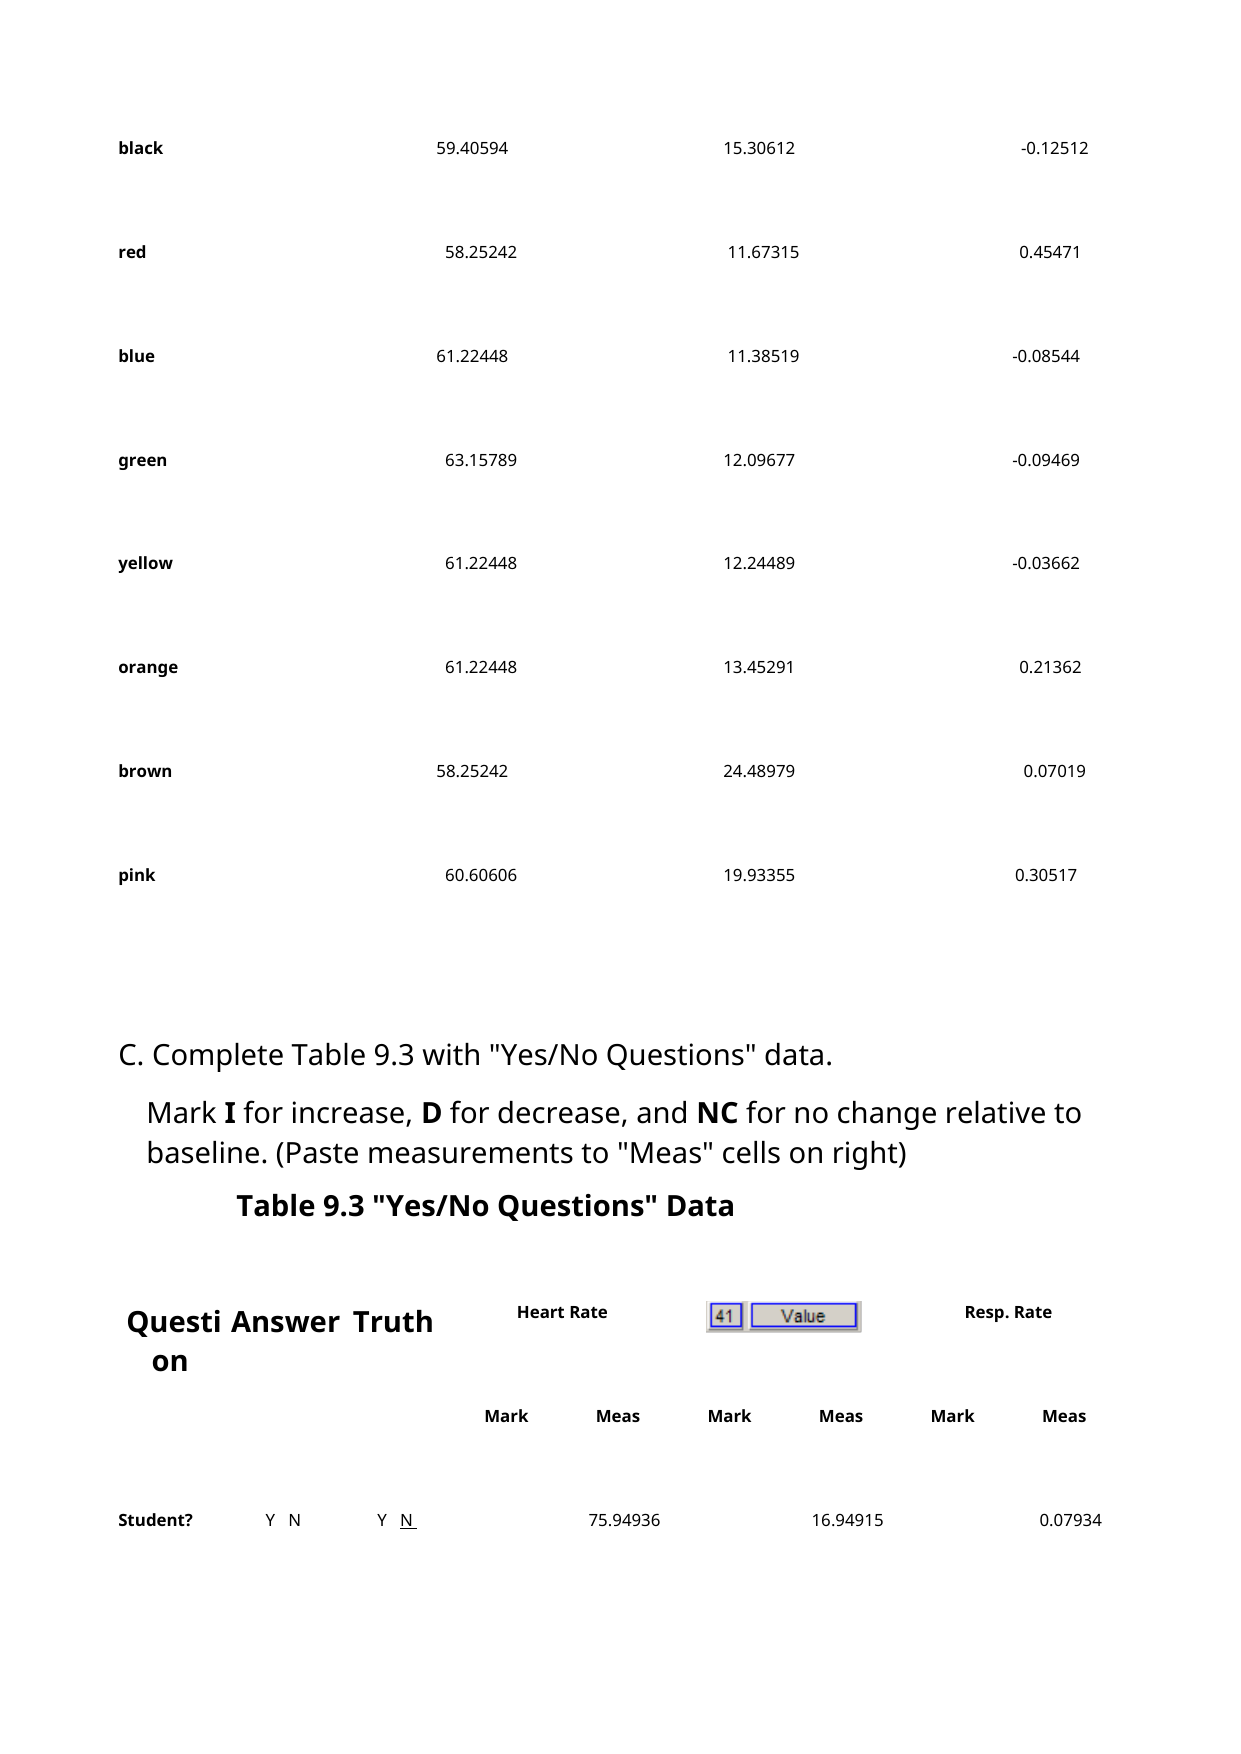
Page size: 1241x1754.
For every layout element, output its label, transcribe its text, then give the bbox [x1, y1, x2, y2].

table_cell Student? [118, 1490, 229, 1593]
table_cell -0.12512 [979, 118, 1122, 222]
table_cell Meas [564, 1386, 676, 1490]
table_cell [835, 326, 979, 429]
table_cell Mark [453, 1386, 564, 1490]
table_cell 12.24489 [692, 533, 835, 637]
table_cell -0.08544 [979, 326, 1122, 429]
table_cell 61.22448 [405, 326, 548, 429]
table_cell 63.15789 [405, 429, 548, 533]
table_cell [548, 118, 692, 222]
table_cell 12.09677 [692, 429, 835, 533]
table_cell [261, 844, 405, 948]
table_header Question [118, 1282, 229, 1490]
table_cell 0.45471 [979, 222, 1122, 326]
table_cell [261, 118, 405, 222]
table_cell [548, 844, 692, 948]
table_cell pink [118, 844, 261, 948]
table_cell 11.67315 [692, 222, 835, 326]
table_cell red [118, 222, 261, 326]
table_cell 61.22448 [405, 533, 548, 637]
table_cell orange [118, 637, 261, 741]
table_cell [835, 533, 979, 637]
table_cell [261, 637, 405, 741]
table_cell [261, 533, 405, 637]
table_cell [548, 741, 692, 844]
table_cell green [118, 429, 261, 533]
table_cell -0.09469 [979, 429, 1122, 533]
table_cell black [118, 118, 261, 222]
table_cell [835, 222, 979, 326]
table_cell 19.93355 [692, 844, 835, 948]
table_cell [899, 1490, 1010, 1593]
table_cell 13.45291 [692, 637, 835, 741]
table_cell [835, 741, 979, 844]
table_cell 58.25242 [405, 741, 548, 844]
table_header Answer [230, 1282, 341, 1490]
table_cell -0.03662 [979, 533, 1122, 637]
table_cell [548, 222, 692, 326]
table_cell 60.60606 [405, 844, 548, 948]
table_cell Y N [230, 1490, 341, 1593]
table_cell [676, 1490, 787, 1593]
table_cell [261, 326, 405, 429]
table_header Heart Rate [453, 1282, 676, 1386]
table_cell Y N [341, 1490, 453, 1593]
table_cell 15.30612 [692, 118, 835, 222]
picture [706, 1301, 863, 1334]
table_header [676, 1282, 899, 1386]
table_cell [261, 429, 405, 533]
table_cell [261, 222, 405, 326]
table_cell Mark [676, 1386, 787, 1490]
table_cell 0.21362 [979, 637, 1122, 741]
text Mark I for increase, D for decrease, and NC for no change relative to baseline. (Paste measurements to "Meas" cells on right) [146, 1092, 1122, 1172]
table_cell 11.38519 [692, 326, 835, 429]
table_cell [548, 637, 692, 741]
text Table 9.3 "Yes/No Questions" Data [118, 1186, 1122, 1225]
table_cell 58.25242 [405, 222, 548, 326]
table_cell [453, 1490, 564, 1593]
text C. Complete Table 9.3 with "Yes/No Questions" data. [118, 1034, 1122, 1073]
table_cell 24.48979 [692, 741, 835, 844]
table_cell Mark [899, 1386, 1010, 1490]
table_cell [548, 326, 692, 429]
table_cell [261, 741, 405, 844]
table_cell [835, 844, 979, 948]
table_cell Meas [1010, 1386, 1122, 1490]
table_cell [835, 637, 979, 741]
table_cell 75.94936 [564, 1490, 676, 1593]
table_cell [835, 118, 979, 222]
table_cell yellow [118, 533, 261, 637]
table_header Truth [341, 1282, 453, 1490]
table_cell blue [118, 326, 261, 429]
table_cell [548, 533, 692, 637]
table_cell [548, 429, 692, 533]
table_cell 59.40594 [405, 118, 548, 222]
table_header Resp. Rate [899, 1282, 1122, 1386]
table_cell brown [118, 741, 261, 844]
table_cell Meas [787, 1386, 899, 1490]
table_cell 0.07019 [979, 741, 1122, 844]
table_cell 16.94915 [787, 1490, 899, 1593]
table_cell 61.22448 [405, 637, 548, 741]
table_cell [835, 429, 979, 533]
table_cell 0.07934 [1010, 1490, 1122, 1593]
table_cell 0.30517 [979, 844, 1122, 948]
